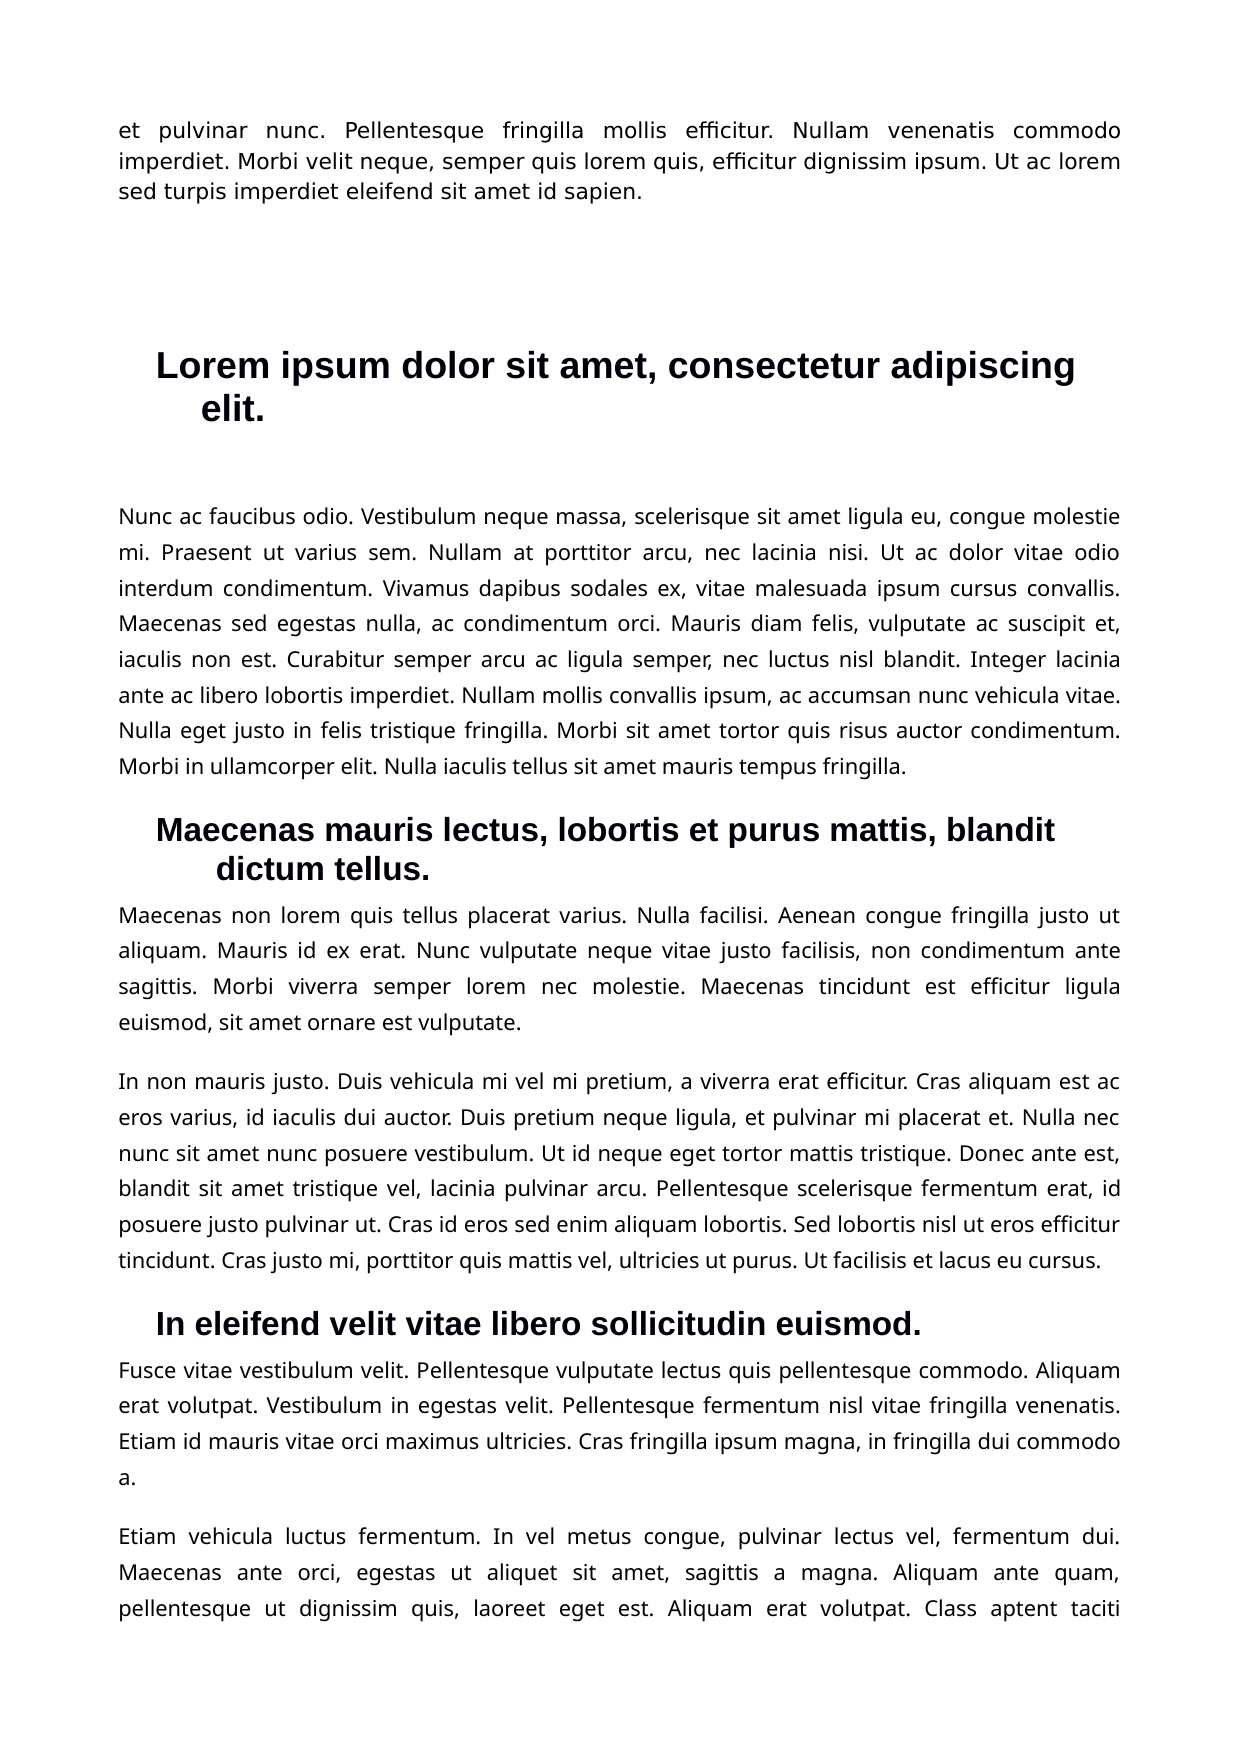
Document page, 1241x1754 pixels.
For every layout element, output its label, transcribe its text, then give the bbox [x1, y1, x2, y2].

subtitle Lorem ipsum dolor sit amet, consectetur adipiscing elit. [156, 343, 1122, 429]
text Etiam vehicula luctus fermentum. In vel metus congue, pulvinar lectus vel, fermentum dui. Maecenas ante orci, egestas ut aliquet sit amet, sagittis a magna. Aliquam ante quam, pellentesque ut dignissim quis, laoreet eget est. Aliquam erat volutpat. Class aptent taciti [118, 1521, 1122, 1622]
subtitle Maecenas mauris lectus, lobortis et purus mattis, blandit dictum tellus. [156, 810, 1122, 887]
text Maecenas non lorem quis tellus placerat varius. Nulla facilisi. Aenean congue fringilla justo ut aliquam. Mauris id ex erat. Nunc vulputate neque vitae justo facilisis, non condimentum ante sagittis. Morbi viverra semper lorem nec molestie. Maecenas tincidunt est efficitur ligula euismod, sit amet ornare est vulputate. [118, 900, 1122, 1037]
subtitle In eleifend velit vitae libero sollicitudin euismod. [156, 1304, 1122, 1342]
text Nunc ac faucibus odio. Vestibulum neque massa, scelerisque sit amet ligula eu, congue molestie mi. Praesent ut varius sem. Nullam at porttitor arcu, nec lacinia nisi. Ut ac dolor vitae odio interdum condimentum. Vivamus dapibus sodales ex, vitae malesuada ipsum cursus convallis. Maecenas sed egestas nulla, ac condimentum orci. Mauris diam felis, vulputate ac suscipit et, iaculis non est. Curabitur semper arcu ac ligula semper, nec luctus nisl blandit. Integer lacinia ante ac libero lobortis imperdiet. Nullam mollis convallis ipsum, ac accumsan nunc vehicula vitae. Nulla eget justo in felis tristique fringilla. Morbi sit amet tortor quis risus auctor condimentum. Morbi in ullamcorper elit. Nulla iaculis tellus sit amet mauris tempus fringilla. [118, 501, 1122, 781]
text Fusce vitae vestibulum velit. Pellentesque vulputate lectus quis pellentesque commodo. Aliquam erat volutpat. Vestibulum in egestas velit. Pellentesque fermentum nisl vitae fringilla venenatis. Etiam id mauris vitae orci maximus ultricies. Cras fringilla ipsum magna, in fringilla dui commodo a. [118, 1355, 1122, 1492]
text In non mauris justo. Duis vehicula mi vel mi pretium, a viverra erat efficitur. Cras aliquam est ac eros varius, id iaculis dui auctor. Duis pretium neque ligula, et pulvinar mi placerat et. Nulla nec nunc sit amet nunc posuere vestibulum. Ut id neque eget tortor mattis tristique. Donec ante est, blandit sit amet tristique vel, lacinia pulvinar arcu. Pellentesque scelerisque fermentum erat, id posuere justo pulvinar ut. Cras id eros sed enim aliquam lobortis. Sed lobortis nisl ut eros efficitur tincidunt. Cras justo mi, porttitor quis mattis vel, ultricies ut purus. Ut facilisis et lacus eu cursus. [118, 1066, 1122, 1274]
text et pulvinar nunc. Pellentesque fringilla mollis efficitur. Nullam venenatis commodo imperdiet. Morbi velit neque, semper quis lorem quis, efficitur dignissim ipsum. Ut ac lorem sed turpis imperdiet eleifend sit amet id sapien. [118, 118, 1122, 205]
